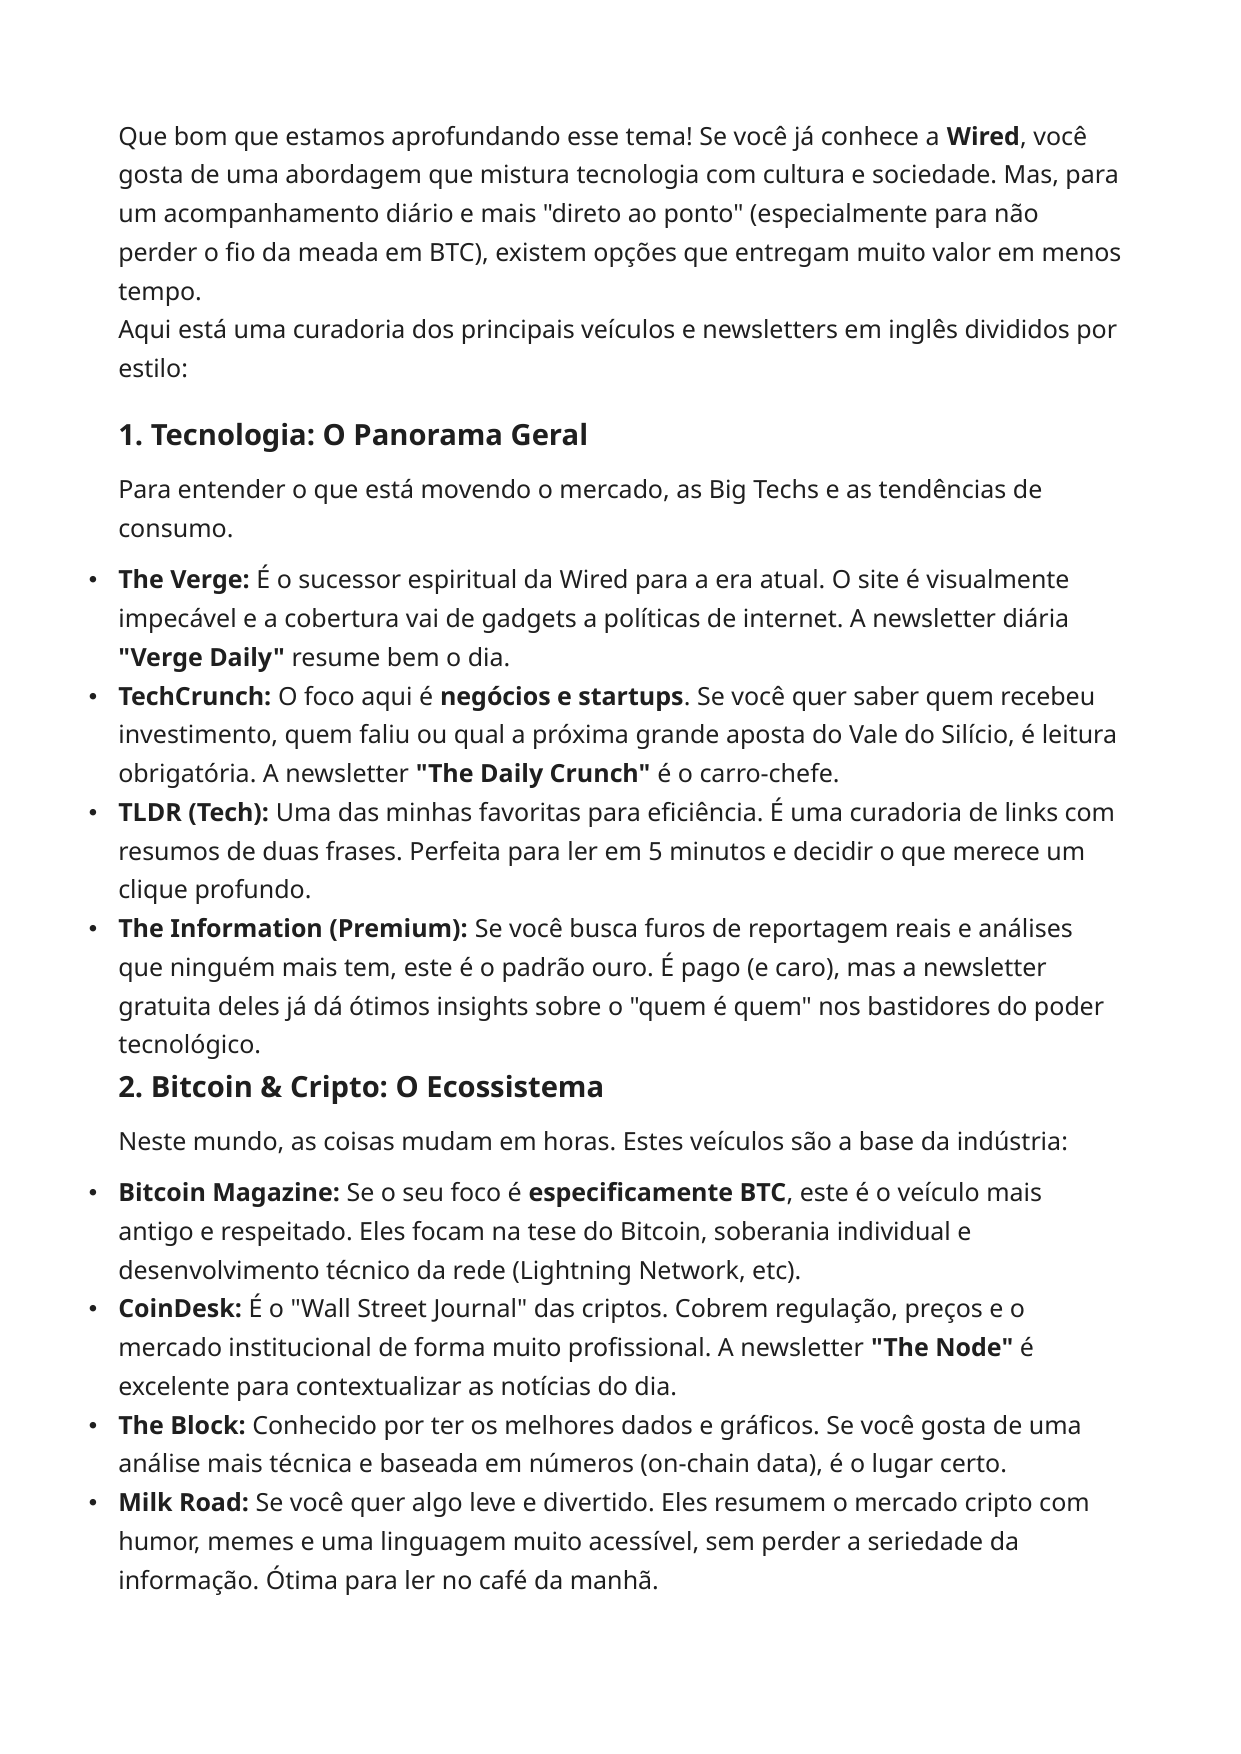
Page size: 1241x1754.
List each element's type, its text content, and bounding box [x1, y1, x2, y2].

list The Information (Premium): Se você busca furos de reportagem reais e análises que ninguém mais tem, este é o padrão ouro. É pago (e caro), mas a newsletter gratuita deles já dá ótimos insights sobre o "quem é quem" nos bastidores do poder tecnológico. [118, 911, 1122, 1061]
list CoinDesk: É o "Wall Street Journal" das criptos. Cobrem regulação, preços e o mercado institucional de forma muito profissional. A newsletter "The Node" é excelente para contextualizar as notícias do dia. [118, 1291, 1122, 1403]
list The Verge: É o sucessor espiritual da Wired para a era atual. O site é visualmente impecável e a cobertura vai de gadgets a políticas de internet. A newsletter diária "Verge Daily" resume bem o dia. [118, 562, 1122, 674]
text Para entender o que está movendo o mercado, as Big Techs e as tendências de consumo. [118, 472, 1122, 545]
text Aqui está uma curadoria dos principais veículos e newsletters em inglês divididos por estilo: [118, 312, 1122, 385]
list Milk Road: Se você quer algo leve e divertido. Eles resumem o mercado cripto com humor, memes e uma linguagem muito acessível, sem perder a seriedade da informação. Ótima para ler no café da manhã. [118, 1485, 1122, 1596]
list TechCrunch: O foco aqui é negócios e startups. Se você quer saber quem recebeu investimento, quem faliu ou qual a próxima grande aposta do Vale do Silício, é leitura obrigatória. A newsletter "The Daily Crunch" é o carro-chefe. [118, 678, 1122, 790]
list The Block: Conhecido por ter os melhores dados e gráficos. Se você gosta de uma análise mais técnica e baseada em números (on-chain data), é o lugar certo. [118, 1407, 1122, 1480]
text Que bom que estamos aprofundando esse tema! Se você já conhece a Wired, você gosta de uma abordagem que mistura tecnologia com cultura e sociedade. Mas, para um acompanhamento diário e mais "direto ao ponto" (especialmente para não perder o fio da meada em BTC), existem opções que entregam muito valor em menos tempo. [118, 118, 1122, 307]
subtitle 2. Bitcoin & Cripto: O Ecossistema [118, 1066, 1122, 1106]
list Bitcoin Magazine: Se o seu foco é especificamente BTC, este é o veículo mais antigo e respeitado. Eles focam na tese do Bitcoin, soberania individual e desenvolvimento técnico da rede (Lightning Network, etc). [118, 1175, 1122, 1286]
text Neste mundo, as coisas mudam em horas. Estes veículos são a base da indústria: [118, 1123, 1122, 1158]
list TLDR (Tech): Uma das minhas favoritas para eficiência. É uma curadoria de links com resumos de duas frases. Perfeita para ler em 5 minutos e decidir o que merece um clique profundo. [118, 794, 1122, 906]
subtitle 1. Tecnologia: O Panorama Geral [118, 414, 1122, 454]
